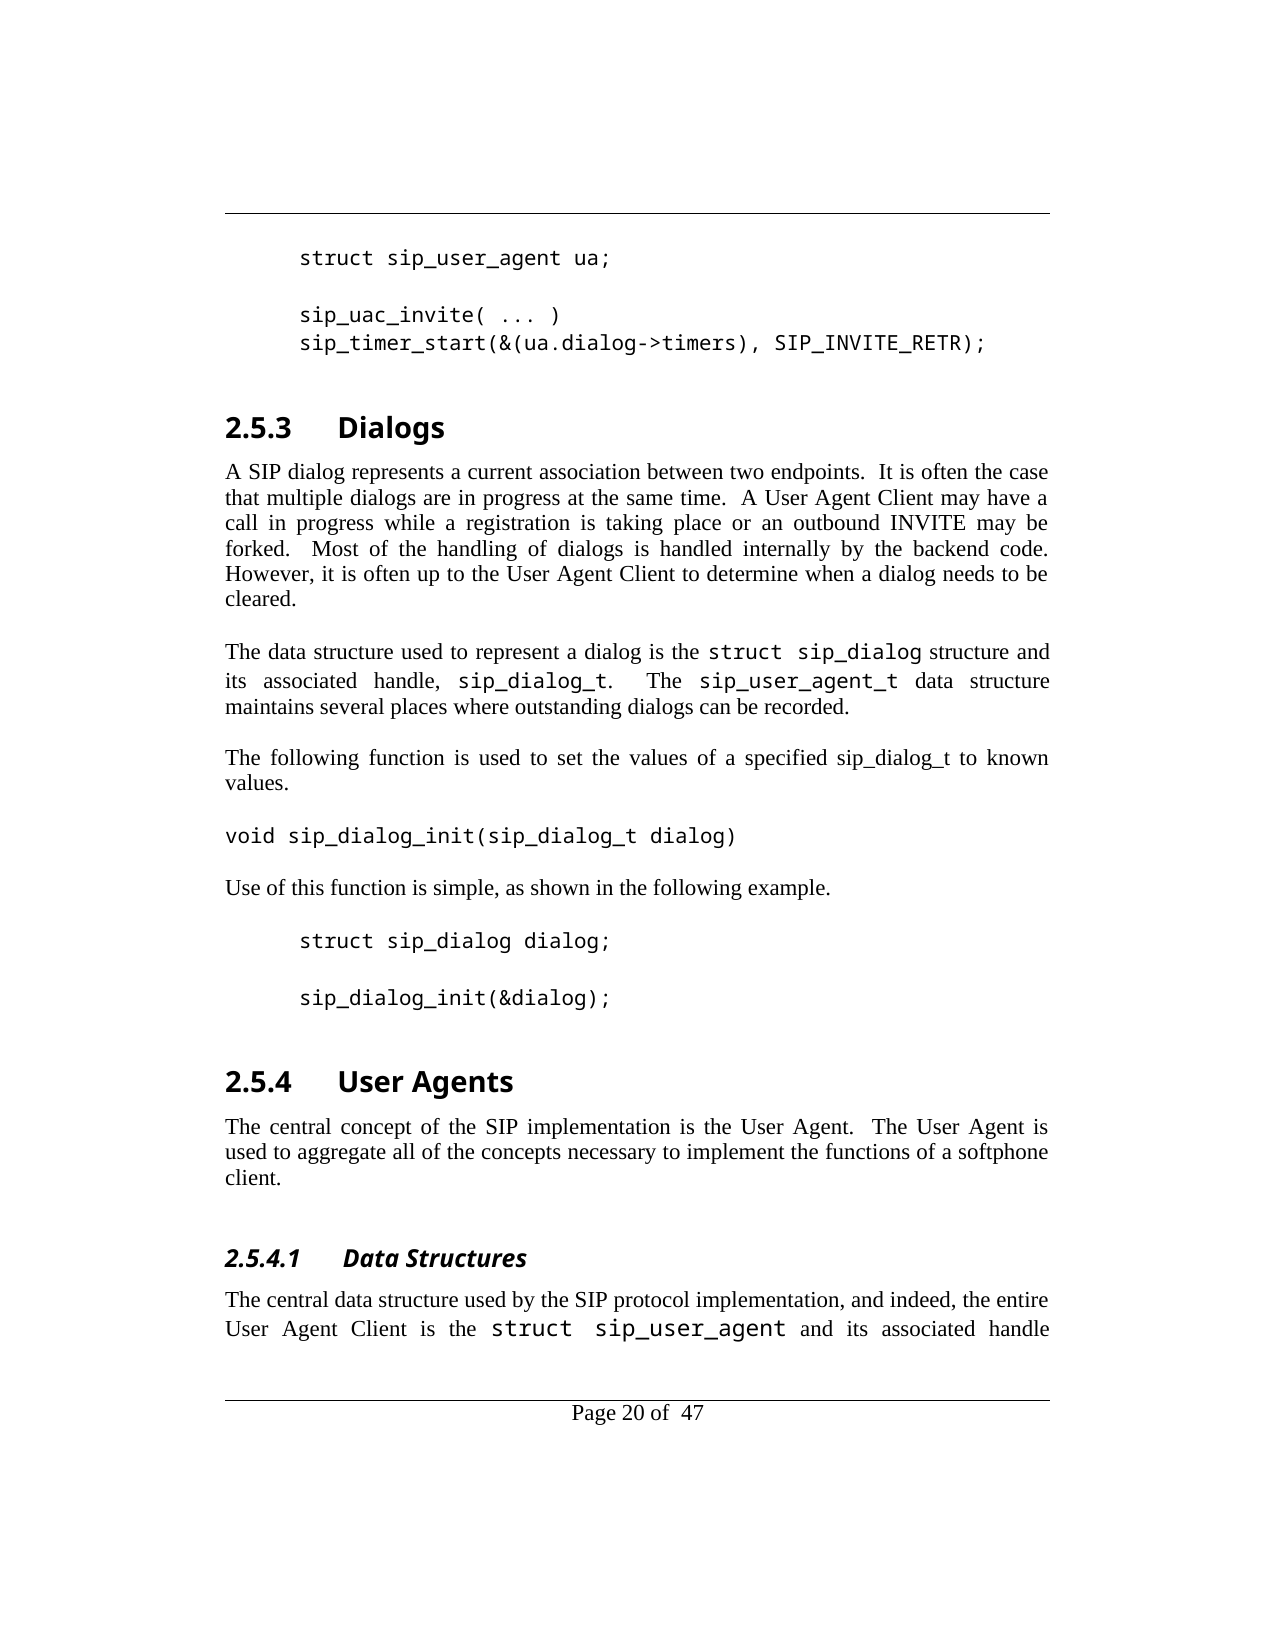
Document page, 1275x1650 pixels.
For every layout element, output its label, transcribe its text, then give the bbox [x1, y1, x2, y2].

text sip_dialog_init(&dialog); [225, 983, 1050, 1011]
text sip_uac_invite( ... ) [225, 300, 1050, 328]
text The central data structure used by the SIP protocol implementation, and indeed, the entire User Agent Client is the struct sip_user_agent and its associated handle [225, 1287, 1050, 1343]
text void sip_dialog_init(sip_dialog_t dialog) [225, 821, 1050, 850]
subtitle User Agents [225, 1062, 1050, 1101]
subtitle Dialogs [225, 407, 1050, 447]
text sip_timer_start(&(ua.dialog->timers), SIP_INVITE_RETR); [225, 328, 1050, 357]
subtitle Data Structures [225, 1241, 1050, 1274]
text The central concept of the SIP implementation is the User Agent. The User Agent is used to aggregate all of the concepts necessary to implement the functions of a softphone client. [225, 1114, 1050, 1190]
text A SIP dialog represents a current association between two endpoints. It is often the case that multiple dialogs are in progress at the same time. A User Agent Client may have a call in progress while a registration is taking place or an outbound INVITE may be forked. Most of the handling of dialogs is handled internally by the backend code. However, it is often up to the User Agent Client to determine when a dialog needs to be cleared. [225, 459, 1050, 612]
text The data structure used to represent a dialog is the struct sip_dialog structure and its associated handle, sip_dialog_t. The sip_user_agent_t data structure maintains several places where outstanding dialogs can be recorded. [225, 637, 1050, 719]
text The following function is used to set the values of a specified sip_dialog_t to known values. [225, 745, 1050, 796]
text struct sip_dialog dialog; [225, 926, 1050, 954]
text struct sip_user_agent ua; [225, 243, 1050, 271]
text Use of this function is simple, as shown in the following example. [225, 875, 1050, 901]
